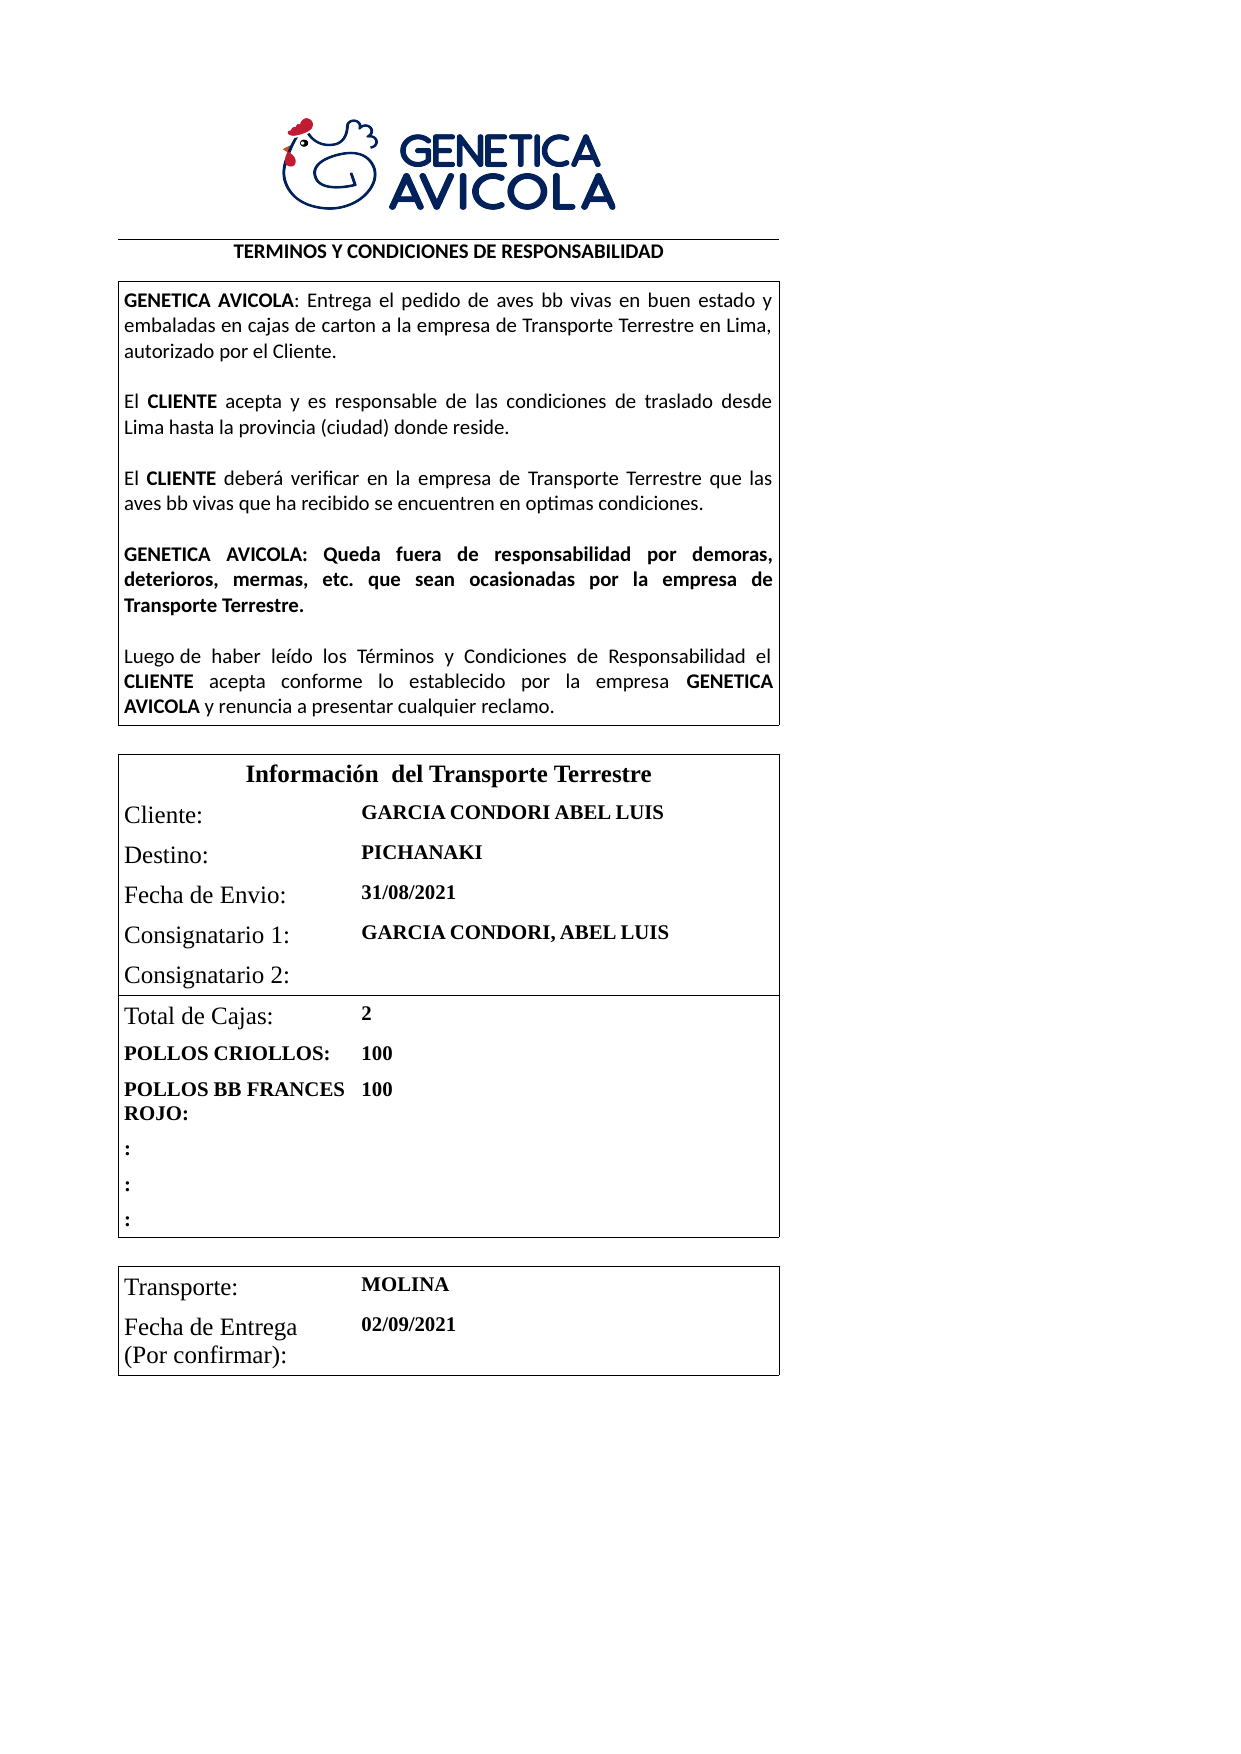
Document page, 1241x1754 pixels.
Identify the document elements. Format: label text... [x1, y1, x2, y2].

table_cell POLLOS BB FRANCES ROJO: [119, 1071, 356, 1130]
table_cell [118, 1238, 356, 1266]
table_header TERMINOS Y CONDICIONES DE RESPONSABILIDAD [118, 240, 779, 281]
picture [282, 118, 616, 210]
table_cell : [119, 1201, 356, 1237]
table_cell [356, 955, 779, 995]
table_cell GENETICA AVICOLA: Entrega el pedido de aves bb vivas en buen estado y embaladas en cajas de carton a la empresa de Transporte Terrestre en Lima, autorizado por el Cliente. El CLIENTE acepta y es responsable de las condiciones de traslado desde Lima hasta la provincia (ciudad) donde reside. El CLIENTE deberá verificar en la empresa de Transporte Terrestre que las aves bb vivas que ha recibido se encuentren en optimas condiciones. GENETICA AVICOLA: Queda fuera de responsabilidad por demoras, deterioros, mermas, etc. que sean ocasionadas por la empresa de Transporte Terrestre. Luego de haber leído los Términos y Condiciones de Responsabilidad el CLIENTE acepta conforme lo establecido por la empresa GENETICA AVICOLA y renuncia a presentar cualquier reclamo. [119, 282, 779, 725]
table_cell GARCIA CONDORI ABEL LUIS [356, 794, 779, 834]
table_cell Fecha de Envio: [119, 874, 356, 914]
table_cell [356, 1130, 779, 1166]
table_cell [356, 1166, 779, 1201]
table_header Información del Transporte Terrestre [119, 755, 779, 794]
table_cell MOLINA [356, 1267, 779, 1306]
table_cell [356, 1238, 779, 1266]
table_cell Consignatario 1: [119, 915, 356, 955]
table_cell 02/09/2021 [356, 1306, 779, 1375]
table_cell GARCIA CONDORI, ABEL LUIS [356, 915, 779, 955]
table_cell Consignatario 2: [119, 955, 356, 995]
table_cell Cliente: [119, 794, 356, 834]
table_cell 31/08/2021 [356, 874, 779, 914]
table_cell : [119, 1130, 356, 1166]
table_cell [356, 1201, 779, 1237]
table_cell 2 [356, 996, 779, 1035]
table_cell PICHANAKI [356, 834, 779, 874]
table_cell Fecha de Entrega (Por confirmar): [119, 1306, 356, 1375]
table_cell : [119, 1166, 356, 1201]
table_cell Total de Cajas: [119, 996, 356, 1035]
table_cell 100 [356, 1071, 779, 1130]
table_cell 100 [356, 1035, 779, 1071]
table_cell Transporte: [119, 1267, 356, 1306]
table_cell Destino: [119, 834, 356, 874]
table_cell POLLOS CRIOLLOS: [119, 1035, 356, 1071]
